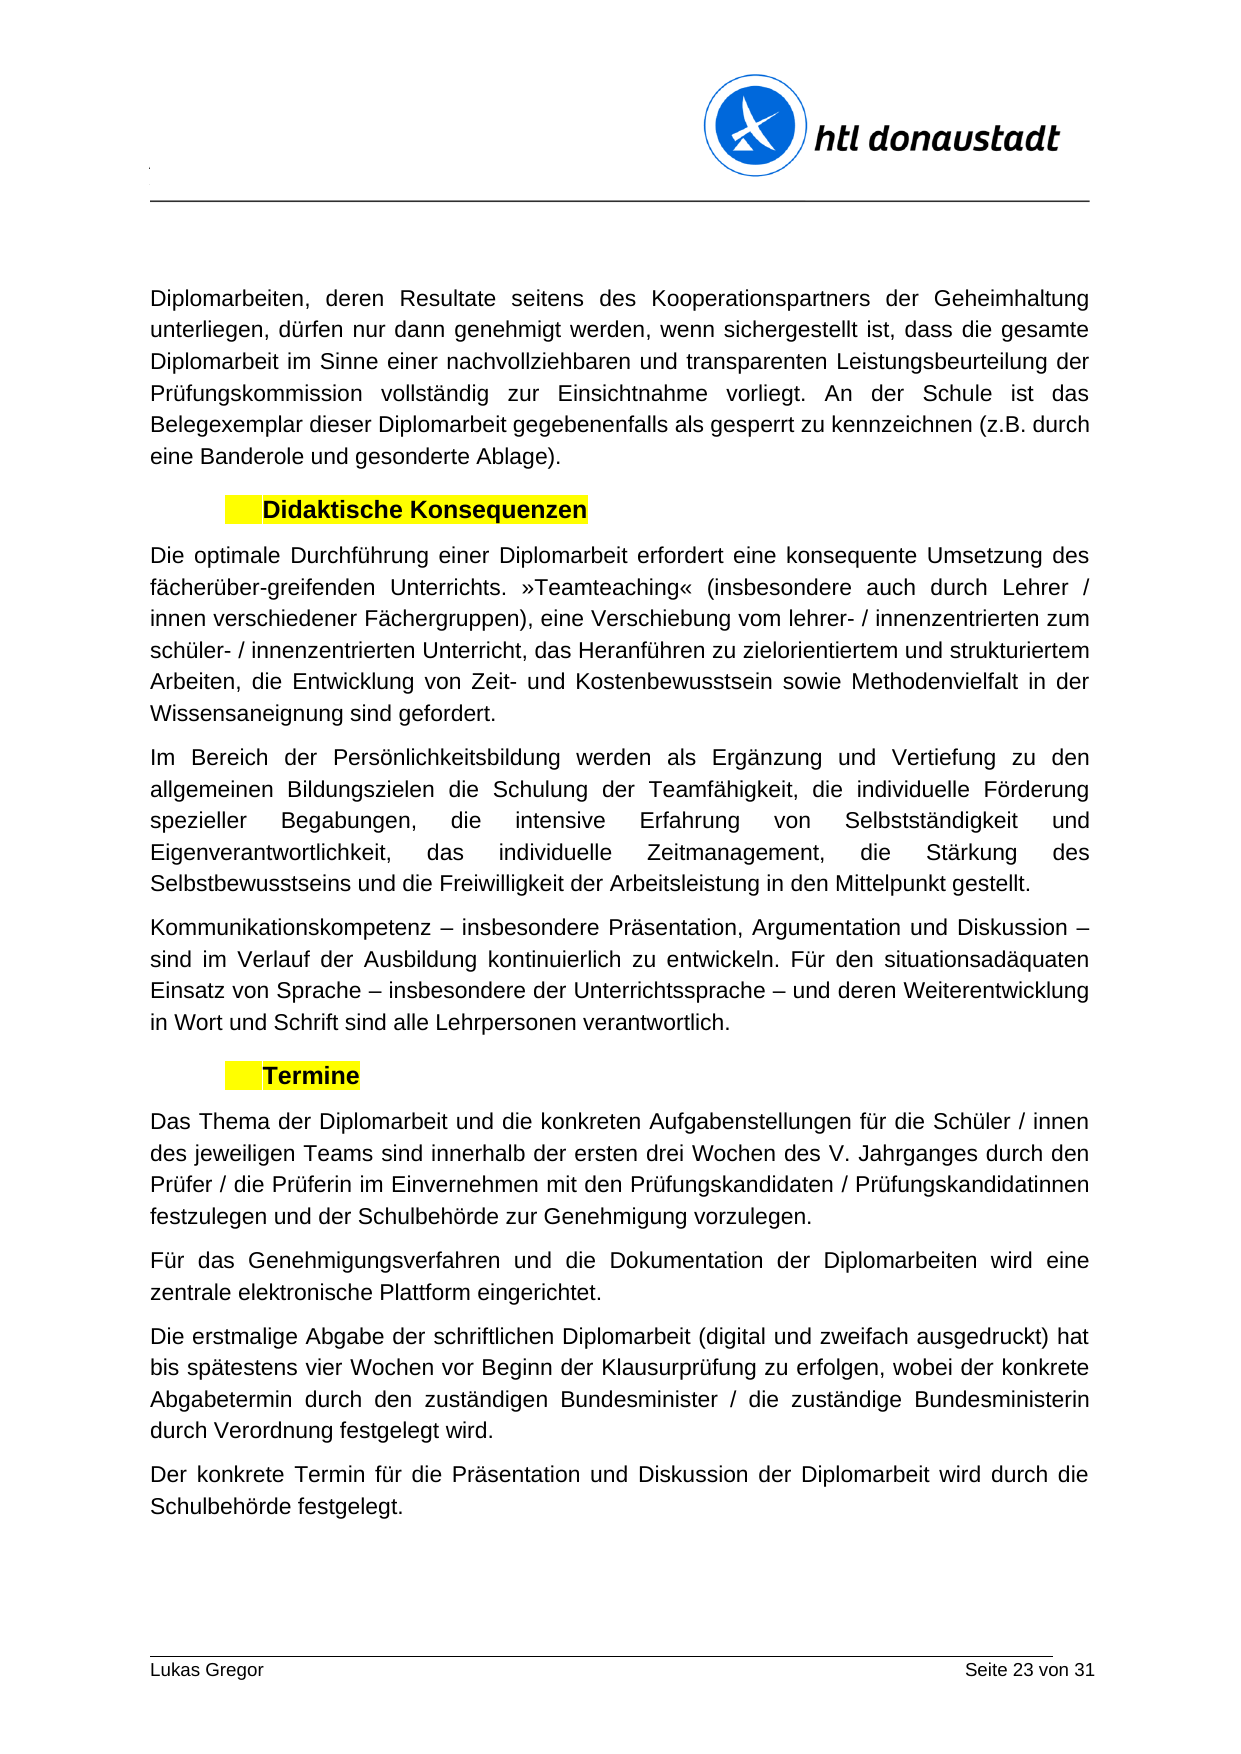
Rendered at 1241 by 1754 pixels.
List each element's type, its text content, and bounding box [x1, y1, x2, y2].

text Die optimale Durchführung einer Diplomarbeit erfordert eine konsequente Umsetzung des fächerüber-greifenden Unterrichts. »Teamteaching« (insbesondere auch durch Lehrer / innen verschiedener Fächergruppen), eine Verschiebung vom lehrer- / innenzentrierten zum schüler- / innenzentrierten Unterricht, das Heranführen zu zielorientiertem und strukturiertem Arbeiten, die Entwicklung von Zeit- und Kostenbewusstsein sowie Methodenvielfalt in der Wissensaneignung sind gefordert. [150, 542, 1090, 726]
text Im Bereich der Persönlichkeitsbildung werden als Ergänzung und Vertiefung zu den allgemeinen Bildungszielen die Schulung der Teamfähigkeit, die individuelle Förderung spezieller Begabungen, die intensive Erfahrung von Selbstständigkeit und Eigenverantwortlichkeit, das individuelle Zeitmanagement, die Stärkung des Selbstbewusstseins und die Freiwilligkeit der Arbeitsleistung in den Mittelpunkt gestellt. [150, 744, 1090, 897]
subtitle Didaktische Konsequenzen [225, 495, 1090, 524]
text Das Thema der Diplomarbeit und die konkreten Aufgabenstellungen für die Schüler / innen des jeweiligen Teams sind innerhalb der ersten drei Wochen des V. Jahrganges durch den Prüfer / die Prüferin im Einvernehmen mit den Prüfungskandidaten / Prüfungskandidatinnen festzulegen und der Schulbehörde zur Genehmigung vorzulegen. [150, 1108, 1090, 1229]
text Kommunikationskompetenz – insbesondere Präsentation, Argumentation und Diskussion – sind im Verlauf der Ausbildung kontinuierlich zu entwickeln. Für den situationsadäquaten Einsatz von Sprache – insbesondere der Unterrichtssprache – und deren Weiterentwicklung in Wort und Schrift sind alle Lehrpersonen verantwortlich. [150, 914, 1090, 1035]
subtitle Termine [225, 1061, 1090, 1090]
text Für das Genehmigungsverfahren und die Dokumentation der Diplomarbeiten wird eine zentrale elektronische Plattform eingerichtet. [150, 1247, 1090, 1305]
text Diplomarbeiten, deren Resultate seitens des Kooperationspartners der Geheimhaltung unterliegen, dürfen nur dann genehmigt werden, wenn sichergestellt ist, dass die gesamte Diplomarbeit im Sinne einer nachvollziehbaren und transparenten Leistungsbeurteilung der Prüfungskommission vollständig zur Einsichtnahme vorliegt. An der Schule ist das Belegexemplar dieser Diplomarbeit gegebenenfalls als gesperrt zu kennzeichnen (z.B. durch eine Banderole und gesonderte Ablage). [150, 285, 1090, 469]
text Die erstmalige Abgabe der schriftlichen Diplomarbeit (digital und zweifach ausgedruckt) hat bis spätestens vier Wochen vor Beginn der Klausurprüfung zu erfolgen, wobei der konkrete Abgabetermin durch den zuständigen Bundesminister / die zuständige Bundesministerin durch Verordnung festgelegt wird. [150, 1323, 1090, 1444]
text Der konkrete Termin für die Präsentation und Diskussion der Diplomarbeit wird durch die Schulbehörde festgelegt. [150, 1461, 1090, 1519]
picture [150, 73, 1090, 207]
